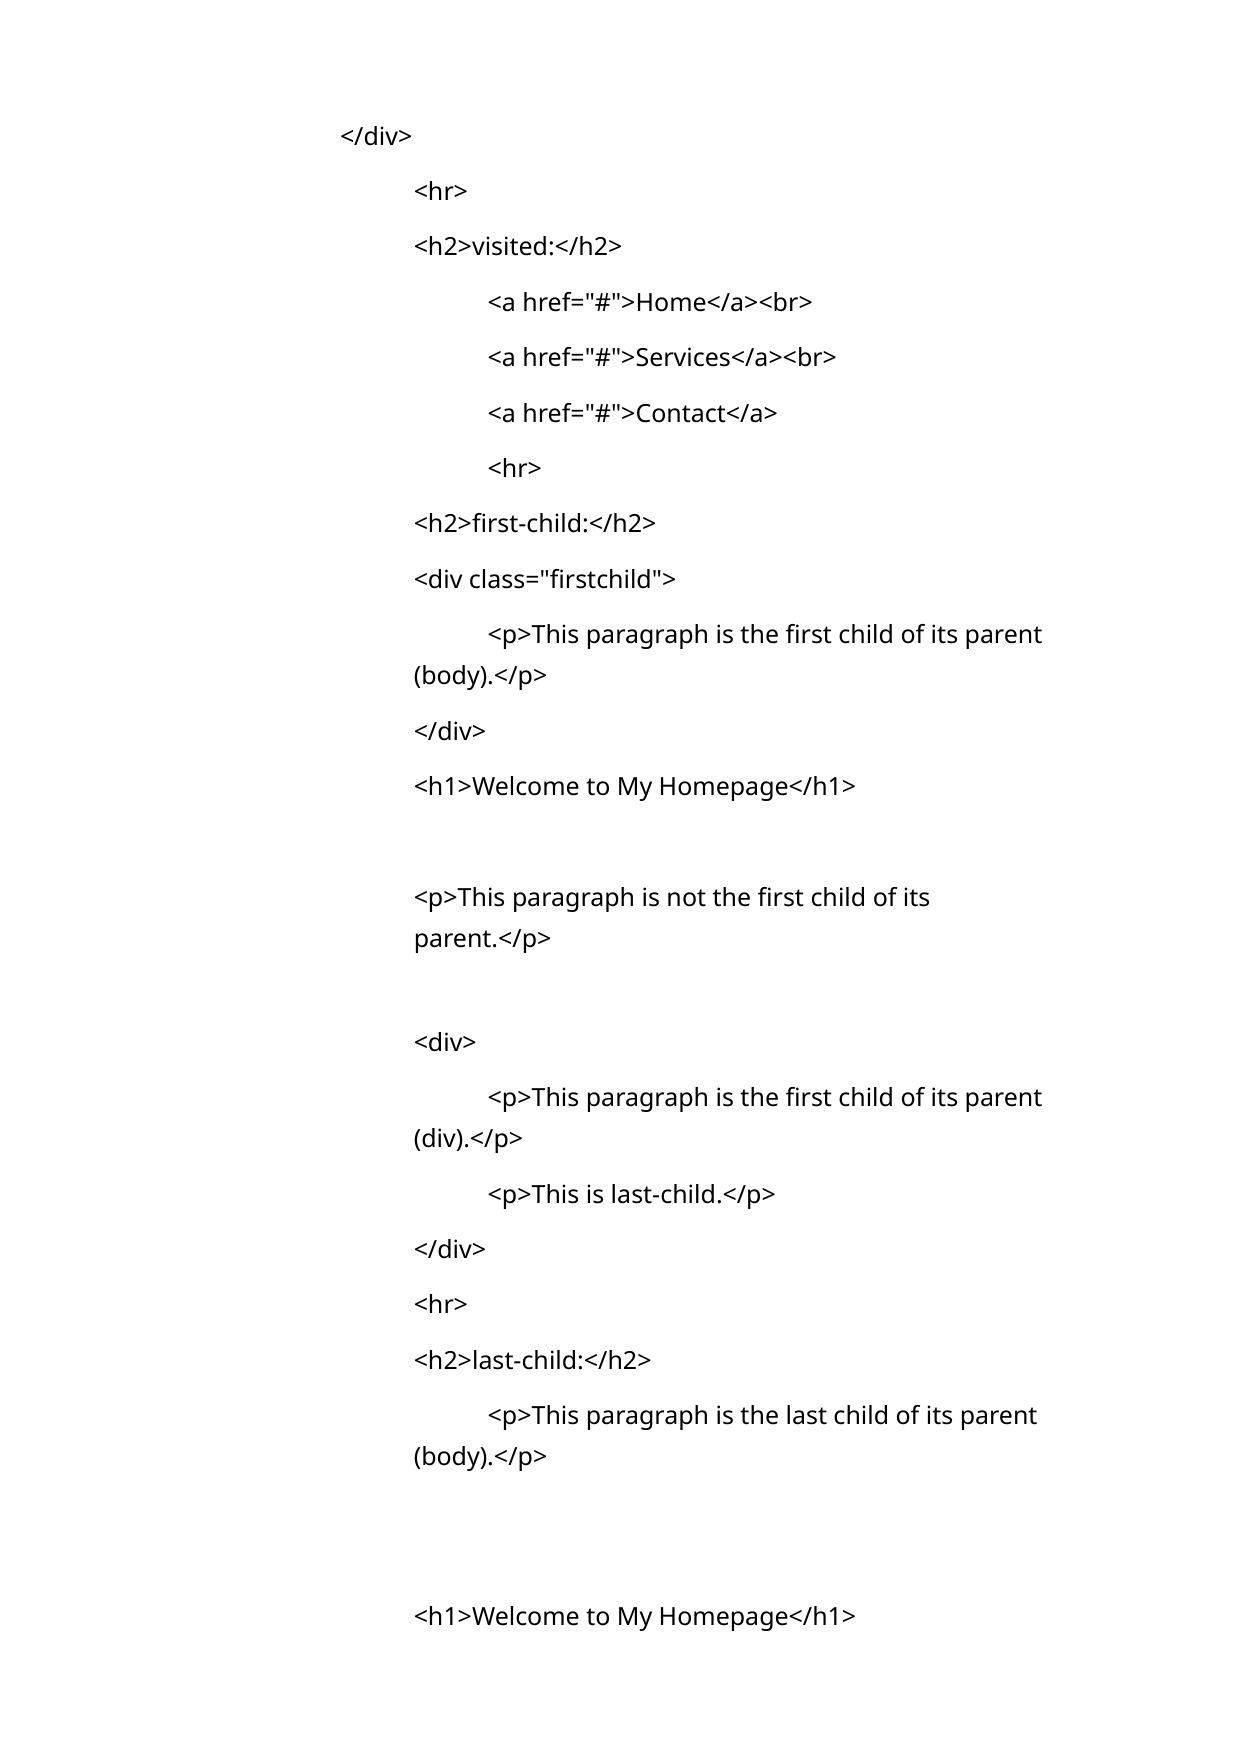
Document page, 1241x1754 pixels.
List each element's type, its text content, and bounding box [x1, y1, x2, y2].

text <a href="#">Services</a><br> [118, 340, 1122, 374]
text <hr> [118, 173, 1122, 208]
text </div> [118, 118, 1122, 152]
text </div> [118, 1232, 1122, 1266]
text </div> [118, 713, 1122, 747]
text <p>This paragraph is the last child of its parent (body).</p> [118, 1398, 1122, 1473]
text <p>This is last-child.</p> [118, 1176, 1122, 1210]
text <div> [118, 1025, 1122, 1059]
text <p>This paragraph is the first child of its parent (div).</p> [118, 1080, 1122, 1155]
text <a href="#">Home</a><br> [118, 284, 1122, 318]
text <hr> [118, 1287, 1122, 1321]
text <div class="firstchild"> [118, 561, 1122, 596]
text <h1>Welcome to My Homepage</h1> [118, 768, 1122, 803]
text <h1>Welcome to My Homepage</h1> [118, 1599, 1122, 1633]
text <p>This paragraph is not the first child of its parent.</p> [118, 879, 1122, 954]
text <h2>last-child:</h2> [118, 1343, 1122, 1377]
text <p>This paragraph is the first child of its parent (body).</p> [118, 617, 1122, 692]
text <h2>first-child:</h2> [118, 506, 1122, 540]
text <h2>visited:</h2> [118, 229, 1122, 263]
text <hr> [118, 451, 1122, 485]
text <a href="#">Contact</a> [118, 395, 1122, 429]
